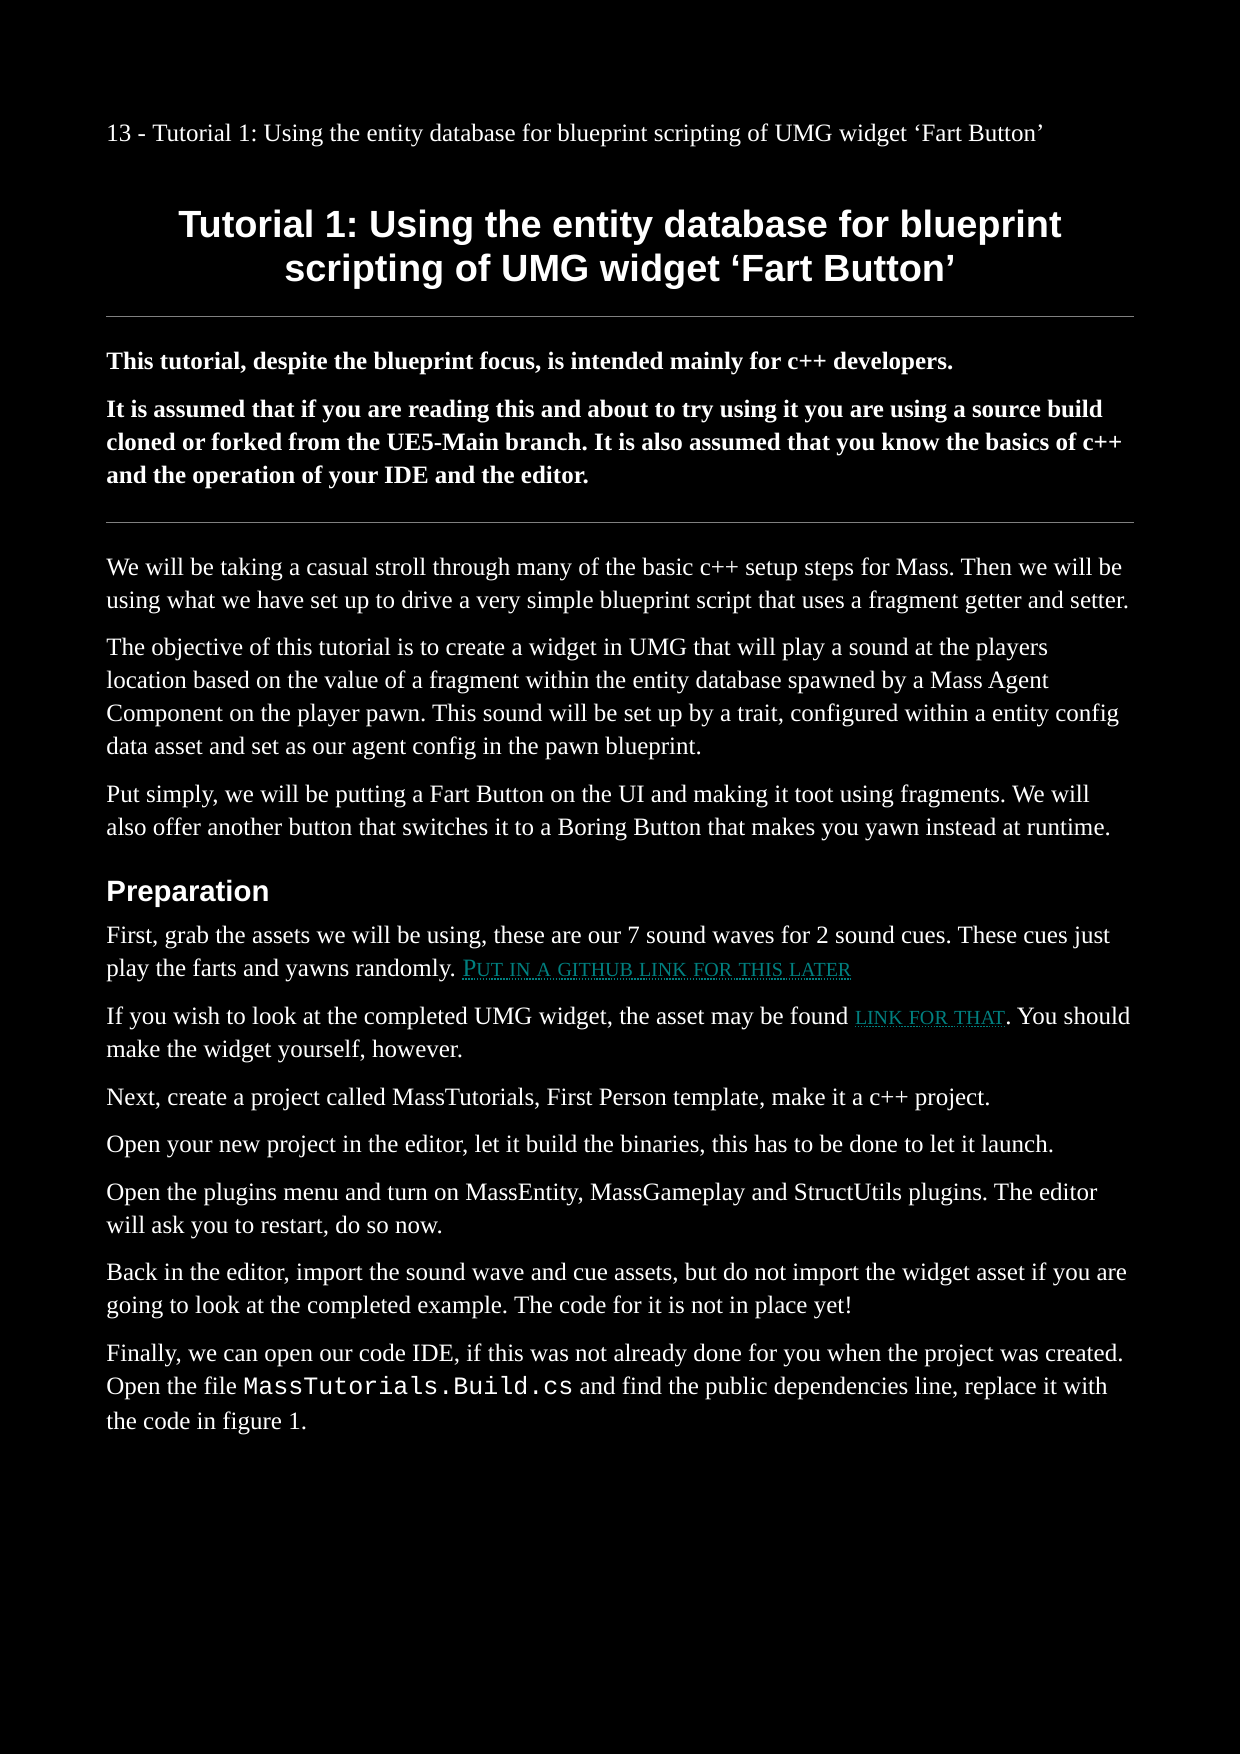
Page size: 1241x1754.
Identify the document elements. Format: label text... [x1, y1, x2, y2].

subtitle Tutorial 1: Using the entity database for blueprint scripting of UMG widget ‘Fart Button’ [106, 202, 1134, 289]
text Put simply, we will be putting a Fart Button on the UI and making it toot using fragments. We will also offer another button that switches it to a Boring Button that makes you yawn instead at runtime. [106, 779, 1134, 841]
text Finally, we can open our code IDE, if this was not already done for you when the project was created. Open the file MassTutorials.Build.cs and find the public dependencies line, replace it with the code in figure 1. [106, 1338, 1134, 1435]
text Open your new project in the editor, let it build the binaries, this has to be done to let it launch. [106, 1129, 1134, 1158]
text If you wish to look at the completed UMG widget, the asset may be found link for that. You should make the widget yourself, however. [106, 1001, 1134, 1063]
text Open the plugins menu and turn on MassEntity, MassGameplay and StructUtils plugins. The editor will ask you to restart, do so now. [106, 1177, 1134, 1239]
text First, grab the assets we will be using, these are our 7 sound waves for 2 sound cues. These cues just play the farts and yawns randomly. Put in a github link for this later [106, 920, 1134, 982]
text It is assumed that if you are reading this and about to try using it you are using a source build cloned or forked from the UE5-Main branch. It is also assumed that you know the basics of c++ and the operation of your IDE and the editor. [106, 394, 1134, 488]
text Next, create a project called MassTutorials, First Person template, make it a c++ project. [106, 1082, 1134, 1110]
subtitle Preparation [106, 874, 1134, 908]
text The objective of this tutorial is to create a widget in UMG that will play a sound at the players location based on the value of a fragment within the entity database spawned by a Mass Agent Component on the player pawn. This sound will be set up by a trait, configured within a entity config data asset and set as our agent config in the pawn blueprint. [106, 632, 1134, 760]
text Back in the editor, import the sound wave and cue assets, but do not import the widget asset if you are going to look at the completed example. The code for it is not in place yet! [106, 1257, 1134, 1319]
text We will be taking a casual stroll through many of the basic c++ setup steps for Mass. Then we will be using what we have set up to drive a very simple blueprint script that uses a fragment getter and setter. [106, 552, 1134, 613]
text This tutorial, despite the blueprint focus, is intended mainly for c++ developers. [106, 346, 1134, 375]
